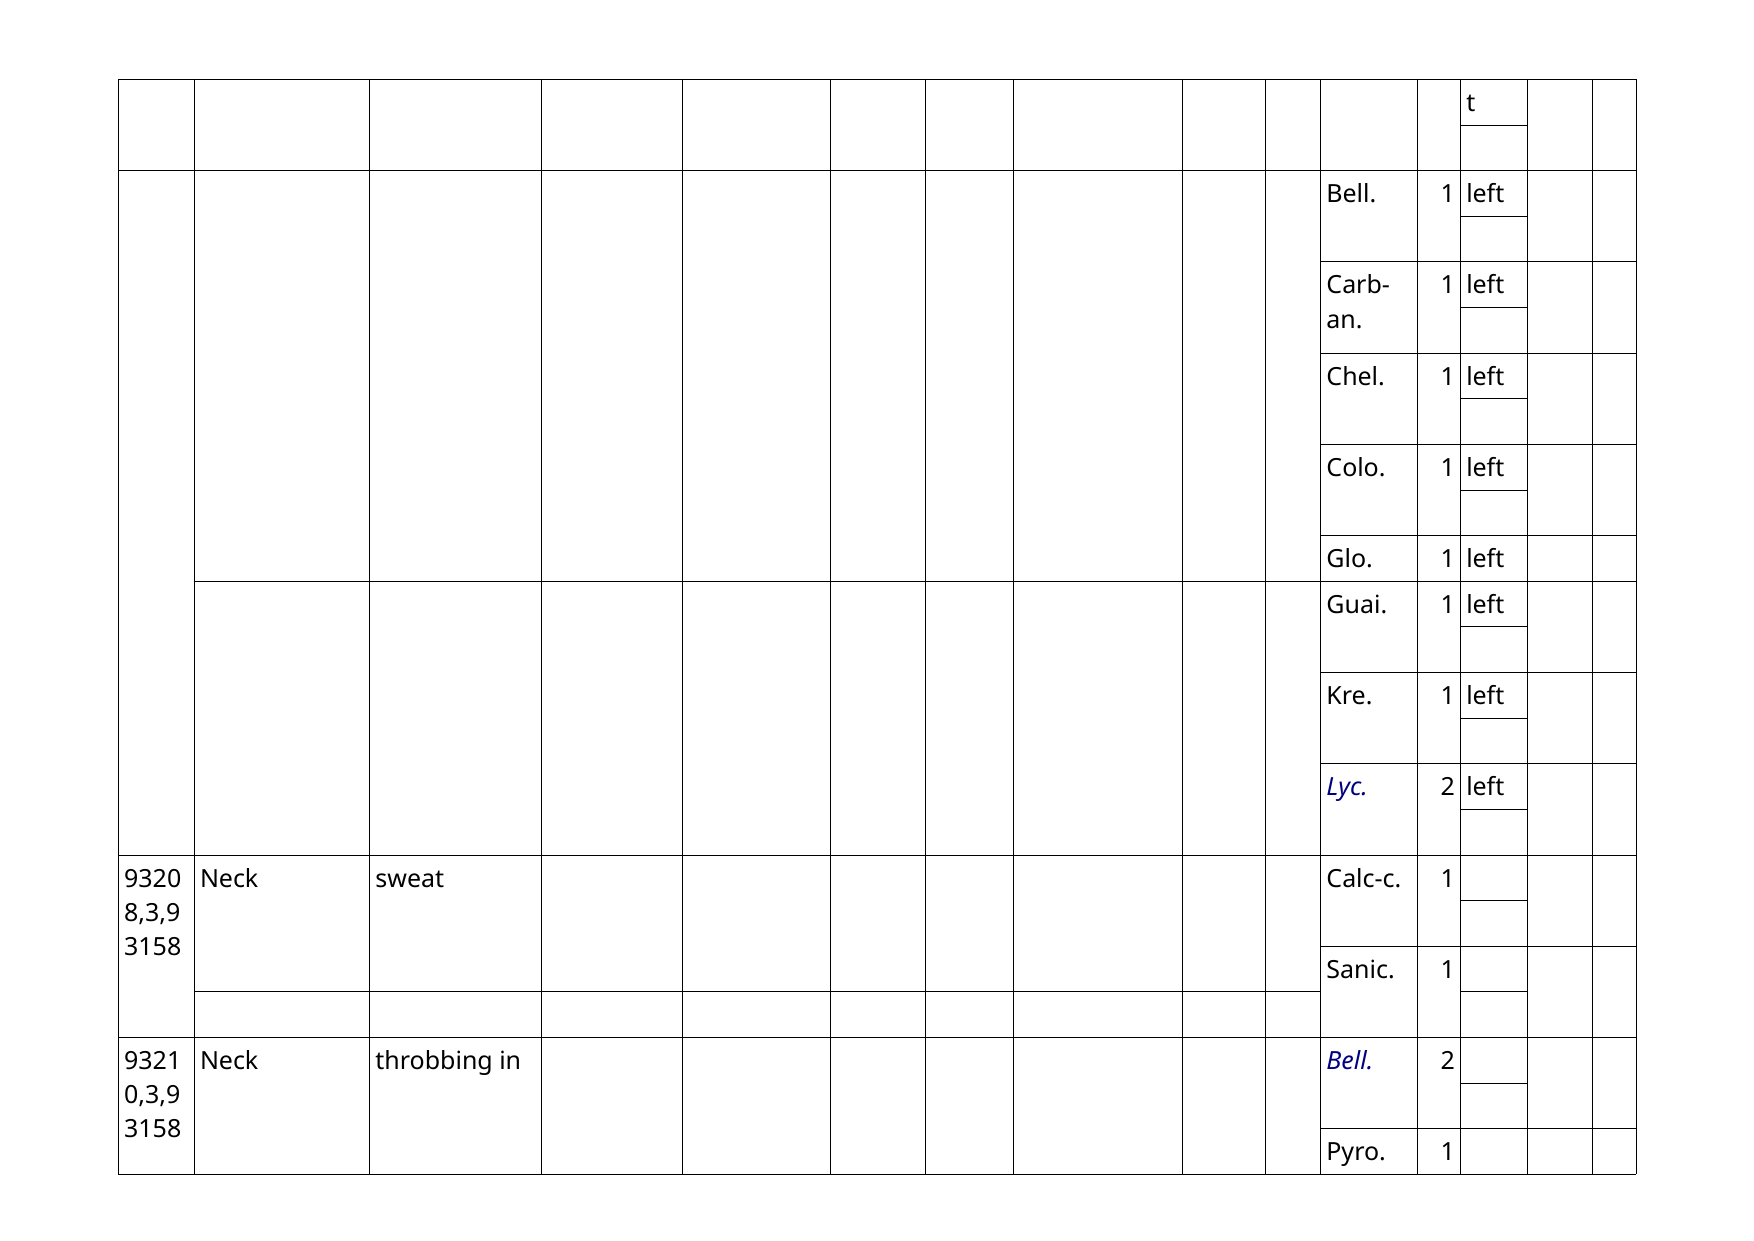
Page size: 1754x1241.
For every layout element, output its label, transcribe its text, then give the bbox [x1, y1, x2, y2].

table_cell [1528, 354, 1592, 444]
table_cell [1014, 1038, 1182, 1174]
table_cell [370, 992, 541, 1037]
table_cell [1014, 856, 1182, 991]
table_cell Carb-an. [1321, 262, 1417, 353]
table_cell [542, 582, 682, 854]
table_cell [1528, 673, 1592, 763]
table_cell [1461, 856, 1527, 900]
table_cell [1528, 1129, 1592, 1174]
table_cell [1528, 536, 1592, 581]
table_cell 2 [1418, 1038, 1460, 1128]
table_cell [1461, 217, 1527, 261]
table_cell [1461, 947, 1527, 991]
table_cell [1461, 719, 1527, 763]
table_cell 1 [1418, 354, 1460, 444]
table_cell [1528, 171, 1592, 261]
table_cell [1461, 308, 1527, 353]
table_cell [1528, 80, 1592, 170]
table_cell [1183, 992, 1265, 1037]
table_cell left [1461, 171, 1527, 216]
table_cell [1014, 582, 1182, 854]
table_cell Neck [195, 856, 369, 991]
table_cell [831, 80, 925, 170]
table_cell 1 [1418, 171, 1460, 261]
table_cell [542, 992, 682, 1037]
table_cell 1 [1418, 856, 1460, 946]
table_cell left [1461, 354, 1527, 398]
table_cell [1461, 399, 1527, 444]
table_cell [831, 992, 925, 1037]
table_cell Bell. [1321, 1038, 1417, 1128]
table_cell [1593, 582, 1636, 672]
table_cell [926, 582, 1013, 854]
table_cell 1 [1418, 1129, 1460, 1174]
table_cell [195, 171, 369, 581]
table_cell [542, 171, 682, 581]
table_cell [1183, 80, 1265, 170]
table_cell [1528, 445, 1592, 535]
table_cell 1 [1418, 582, 1460, 672]
table_cell [1266, 582, 1320, 854]
table_cell [195, 80, 369, 170]
table_cell [1266, 1038, 1320, 1174]
table_cell [683, 582, 830, 854]
table_cell [1461, 992, 1527, 1037]
table_cell left [1461, 536, 1527, 581]
table_cell [1014, 992, 1182, 1037]
table_cell [1183, 1038, 1265, 1174]
table_cell [1461, 1038, 1527, 1083]
table_cell [1014, 80, 1182, 170]
table_cell Pyro. [1321, 1129, 1417, 1174]
table_cell [1321, 80, 1417, 170]
table_cell 1 [1418, 536, 1460, 581]
table_cell [683, 80, 830, 170]
table_cell [370, 80, 541, 170]
table_cell [1593, 536, 1636, 581]
table_cell 1 [1418, 262, 1460, 353]
table_cell [1593, 262, 1636, 353]
table_cell [926, 171, 1013, 581]
table_cell [370, 582, 541, 854]
table_cell Kre. [1321, 673, 1417, 763]
table_cell Guai. [1321, 582, 1417, 672]
table_cell Lyc. [1321, 764, 1417, 854]
table_cell [831, 171, 925, 581]
table_cell left [1461, 673, 1527, 718]
table_cell [1593, 354, 1636, 444]
table_cell [683, 1038, 830, 1174]
table_cell 2 [1418, 764, 1460, 854]
table_cell [542, 1038, 682, 1174]
table_cell left [1461, 262, 1527, 307]
table_cell 1 [1418, 673, 1460, 763]
table_cell [1461, 810, 1527, 854]
table_cell [1528, 856, 1592, 946]
table_cell left [1461, 764, 1527, 809]
table_cell [1266, 80, 1320, 170]
table_cell [1593, 1129, 1636, 1174]
table_cell [1266, 992, 1320, 1037]
table_cell [1266, 171, 1320, 581]
table_cell [1593, 673, 1636, 763]
table_cell [1528, 1038, 1592, 1128]
table_cell [195, 992, 369, 1037]
table_cell [926, 992, 1013, 1037]
table_cell [542, 80, 682, 170]
table_cell [1461, 491, 1527, 535]
table_cell [1528, 582, 1592, 672]
table_cell 93208,3,93158 [119, 856, 194, 1037]
table_cell [926, 80, 1013, 170]
table_cell [1593, 856, 1636, 946]
table_cell 1 [1418, 947, 1460, 1037]
table_cell left [1461, 445, 1527, 489]
table_cell [1593, 445, 1636, 535]
table_cell [1593, 80, 1636, 170]
table_cell Neck [195, 1038, 369, 1174]
table_cell sweat [370, 856, 541, 991]
table_cell [195, 582, 369, 854]
table_cell t [1461, 80, 1527, 124]
table_cell [1266, 856, 1320, 991]
table_cell [1014, 171, 1182, 581]
table_cell [1183, 582, 1265, 854]
table_cell [1418, 80, 1460, 170]
table_cell Calc-c. [1321, 856, 1417, 946]
table_cell [1528, 947, 1592, 1037]
table_cell [1183, 171, 1265, 581]
table_cell [926, 856, 1013, 991]
table_cell left [1461, 582, 1527, 626]
table_cell [1183, 856, 1265, 991]
table_cell [926, 1038, 1013, 1174]
table_cell [1593, 171, 1636, 261]
table_cell [542, 856, 682, 991]
table_cell [1461, 126, 1527, 170]
table_cell [1593, 1038, 1636, 1128]
table_cell [831, 856, 925, 991]
table_cell Glo. [1321, 536, 1417, 581]
table_cell 1 [1418, 445, 1460, 535]
table_cell [683, 992, 830, 1037]
table_cell 93210,3,93158 [119, 1038, 194, 1174]
table_cell Bell. [1321, 171, 1417, 261]
table_cell [1461, 901, 1527, 946]
table_cell [1528, 764, 1592, 854]
table_cell [1461, 1129, 1527, 1174]
table_cell Sanic. [1321, 947, 1417, 1037]
table_cell [831, 582, 925, 854]
table_cell [119, 80, 194, 170]
table_cell [1593, 947, 1636, 1037]
table_cell [683, 171, 830, 581]
table_cell [1461, 627, 1527, 672]
table_cell [370, 171, 541, 581]
table_cell [1593, 764, 1636, 854]
table_cell Colo. [1321, 445, 1417, 535]
table_cell throbbing in [370, 1038, 541, 1174]
table_cell [1461, 1084, 1527, 1128]
table_cell [119, 171, 194, 854]
table_cell Chel. [1321, 354, 1417, 444]
table_cell [1528, 262, 1592, 353]
table_cell [683, 856, 830, 991]
table_cell [831, 1038, 925, 1174]
